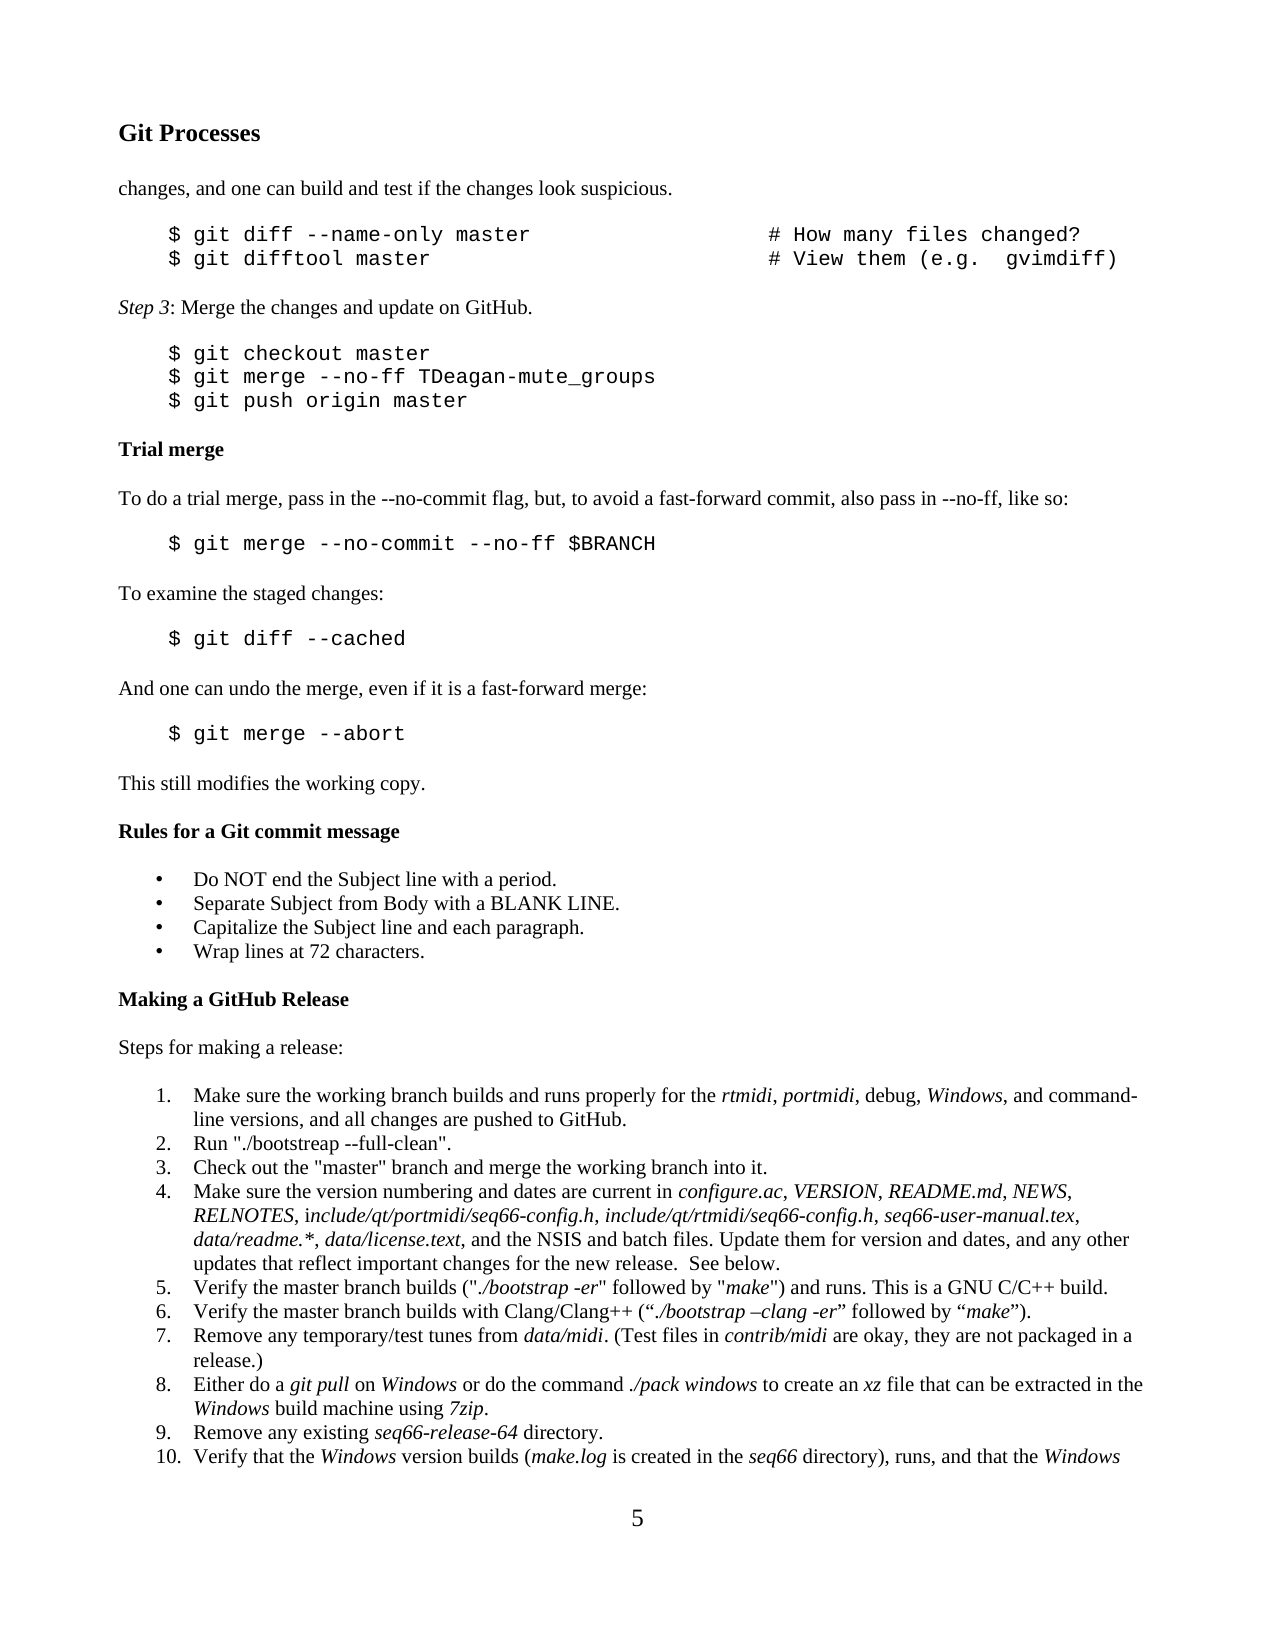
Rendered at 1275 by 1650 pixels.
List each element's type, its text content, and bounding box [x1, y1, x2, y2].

list Make sure the working branch builds and runs properly for the rtmidi, portmidi, debug, Windows, and command-line versions, and all changes are pushed to GitHub. [156, 1083, 1157, 1131]
text $ git diff --name-only master # How many files changed? [118, 224, 1157, 248]
text To do a trial merge, pass in the --no-commit flag, but, to avoid a fast-forward commit, also pass in --no-ff, like so: [118, 485, 1157, 509]
text Rules for a Git commit message [118, 818, 1157, 843]
list Capitalize the Subject line and each paragraph. [156, 915, 1157, 939]
text $ git merge --no-ff TDeagan-mute_groups [118, 366, 1157, 390]
text Trial merge [118, 437, 1157, 461]
list Verify that the Windows version builds (make.log is created in the seq66 directory), runs, and that the Windows [156, 1444, 1157, 1468]
text $ git push origin master [118, 390, 1157, 414]
text $ git merge --abort [118, 723, 1157, 747]
list Wrap lines at 72 characters. [156, 939, 1157, 963]
text This still modifies the working copy. [118, 770, 1157, 794]
text $ git diff --cached [118, 628, 1157, 652]
list Verify the master branch builds with Clang/Clang++ (“./bootstrap –clang -er” followed by “make”). [156, 1299, 1157, 1323]
list Separate Subject from Body with a BLANK LINE. [156, 891, 1157, 915]
list Verify the master branch builds ("./bootstrap -er" followed by "make") and runs. This is a GNU C/C++ build. [156, 1275, 1157, 1299]
text $ git difftool master # View them (e.g. gvimdiff) [118, 248, 1157, 271]
text Step 3: Merge the changes and update on GitHub. [118, 295, 1157, 319]
list Remove any temporary/test tunes from data/midi. (Test files in contrib/midi are okay, they are not packaged in a release.) [156, 1323, 1157, 1372]
list Run "./bootstreap --full-clean". [156, 1131, 1157, 1155]
text Steps for making a release: [118, 1035, 1157, 1059]
list Do NOT end the Subject line with a period. [156, 867, 1157, 891]
list Make sure the version numbering and dates are current in configure.ac, VERSION, README.md, NEWS, RELNOTES, include/qt/portmidi/seq66-config.h, include/qt/rtmidi/seq66-config.h, seq66-user-manual.tex, data/readme.*, data/license.text, and the NSIS and batch files. Update them for version and dates, and any other updates that reflect important changes for the new release. See below. [156, 1179, 1157, 1275]
text $ git checkout master [118, 343, 1157, 366]
text Making a GitHub Release [118, 987, 1157, 1011]
text And one can undo the merge, even if it is a fast-forward merge: [118, 675, 1157, 699]
list Check out the "master" branch and merge the working branch into it. [156, 1155, 1157, 1179]
text To examine the staged changes: [118, 580, 1157, 604]
text $ git merge --no-commit --no-ff $BRANCH [118, 533, 1157, 557]
list Remove any existing seq66-release-64 directory. [156, 1420, 1157, 1444]
list Either do a git pull on Windows or do the command ./pack windows to create an xz file that can be extracted in the Windows build machine using 7zip. [156, 1372, 1157, 1420]
text changes, and one can build and test if the changes look suspicious. [118, 176, 1157, 200]
